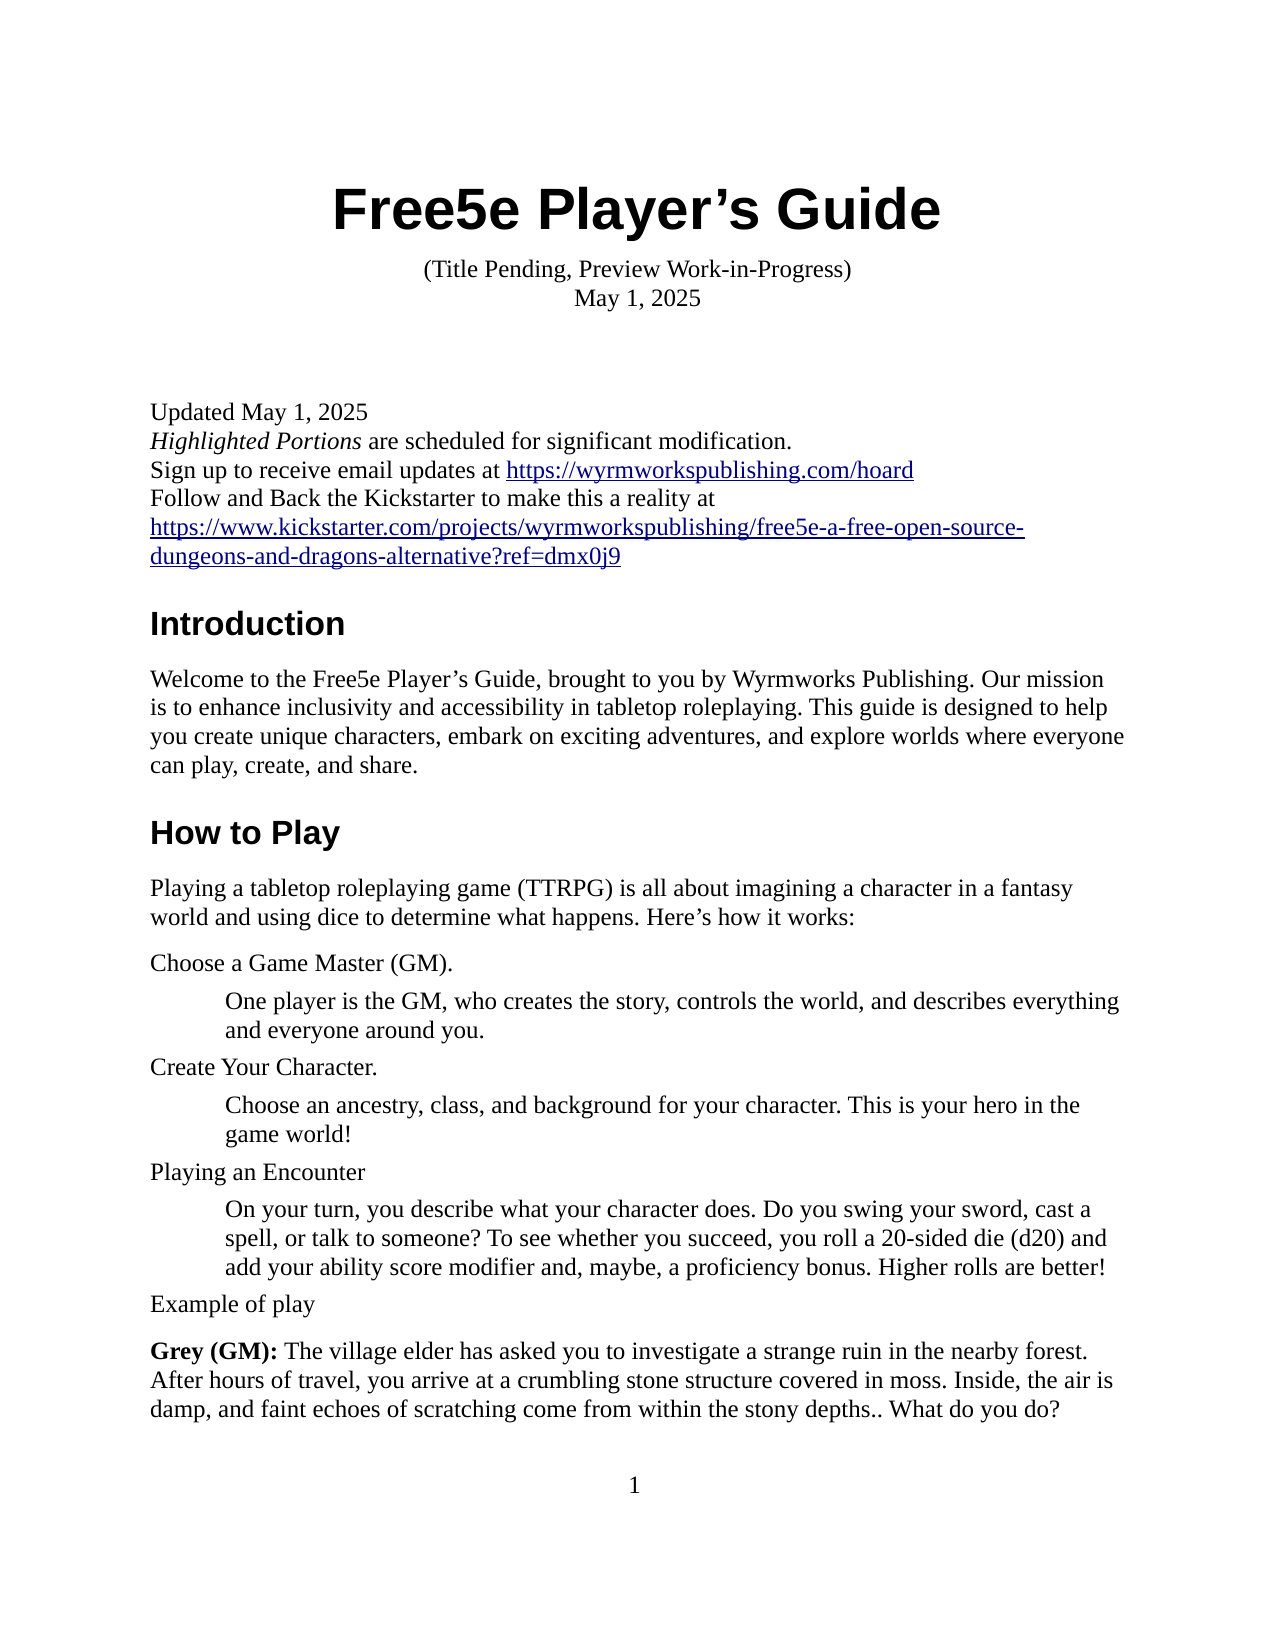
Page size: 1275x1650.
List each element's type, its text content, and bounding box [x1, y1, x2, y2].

text Playing a tabletop roleplaying game (TTRPG) is all about imagining a character in a fantasy world and using dice to determine what happens. Here’s how it works: [150, 873, 1125, 930]
text One player is the GM, who creates the story, controls the world, and describes everything and everyone around you. [225, 986, 1125, 1043]
text Welcome to the Free5e Player’s Guide, brought to you by Wyrmworks Publishing. Our mission is to enhance inclusivity and accessibility in tabletop roleplaying. This guide is designed to help you create unique characters, embark on exciting adventures, and explore worlds where everyone can play, create, and share. [150, 664, 1125, 779]
subtitle How to Play [150, 813, 1125, 851]
subtitle Introduction [150, 604, 1125, 642]
text Grey (GM): The village elder has asked you to investigate a strange ruin in the nearby forest. After hours of travel, you arrive at a crumbling stone structure covered in moss. Inside, the air is damp, and faint echoes of scratching come from within the stony depths.. What do you do? [150, 1336, 1125, 1422]
text May 1, 2025 [150, 283, 1125, 312]
title Free5e Player’s Guide [150, 175, 1125, 242]
text (Title Pending, Preview Work-in-Progress) [150, 254, 1125, 283]
text Example of play [150, 1289, 1125, 1318]
text Playing an Encounter [150, 1157, 1125, 1185]
text Choose an ancestry, class, and background for your character. This is your hero in the game world! [225, 1090, 1125, 1148]
text Create Your Character. [150, 1052, 1125, 1081]
text Updated May 1, 2025 Highlighted Portions are scheduled for significant modification. Sign up to receive email updates at https://wyrmworkspublishing.com/hoard Follow and Back the Kickstarter to make this a reality at https://www.kickstarter.com/projects/wyrmworkspublishing/free5e-a-free-open-source-dungeons-and-dragons-alternative?ref=dmx0j9 [150, 397, 1125, 570]
text On your turn, you describe what your character does. Do you swing your sword, cast a spell, or talk to someone? To see whether you succeed, you roll a 20-sided die (d20) and add your ability score modifier and, maybe, a proficiency bonus. Higher rolls are better! [225, 1194, 1125, 1281]
text Choose a Game Master (GM). [150, 948, 1125, 977]
